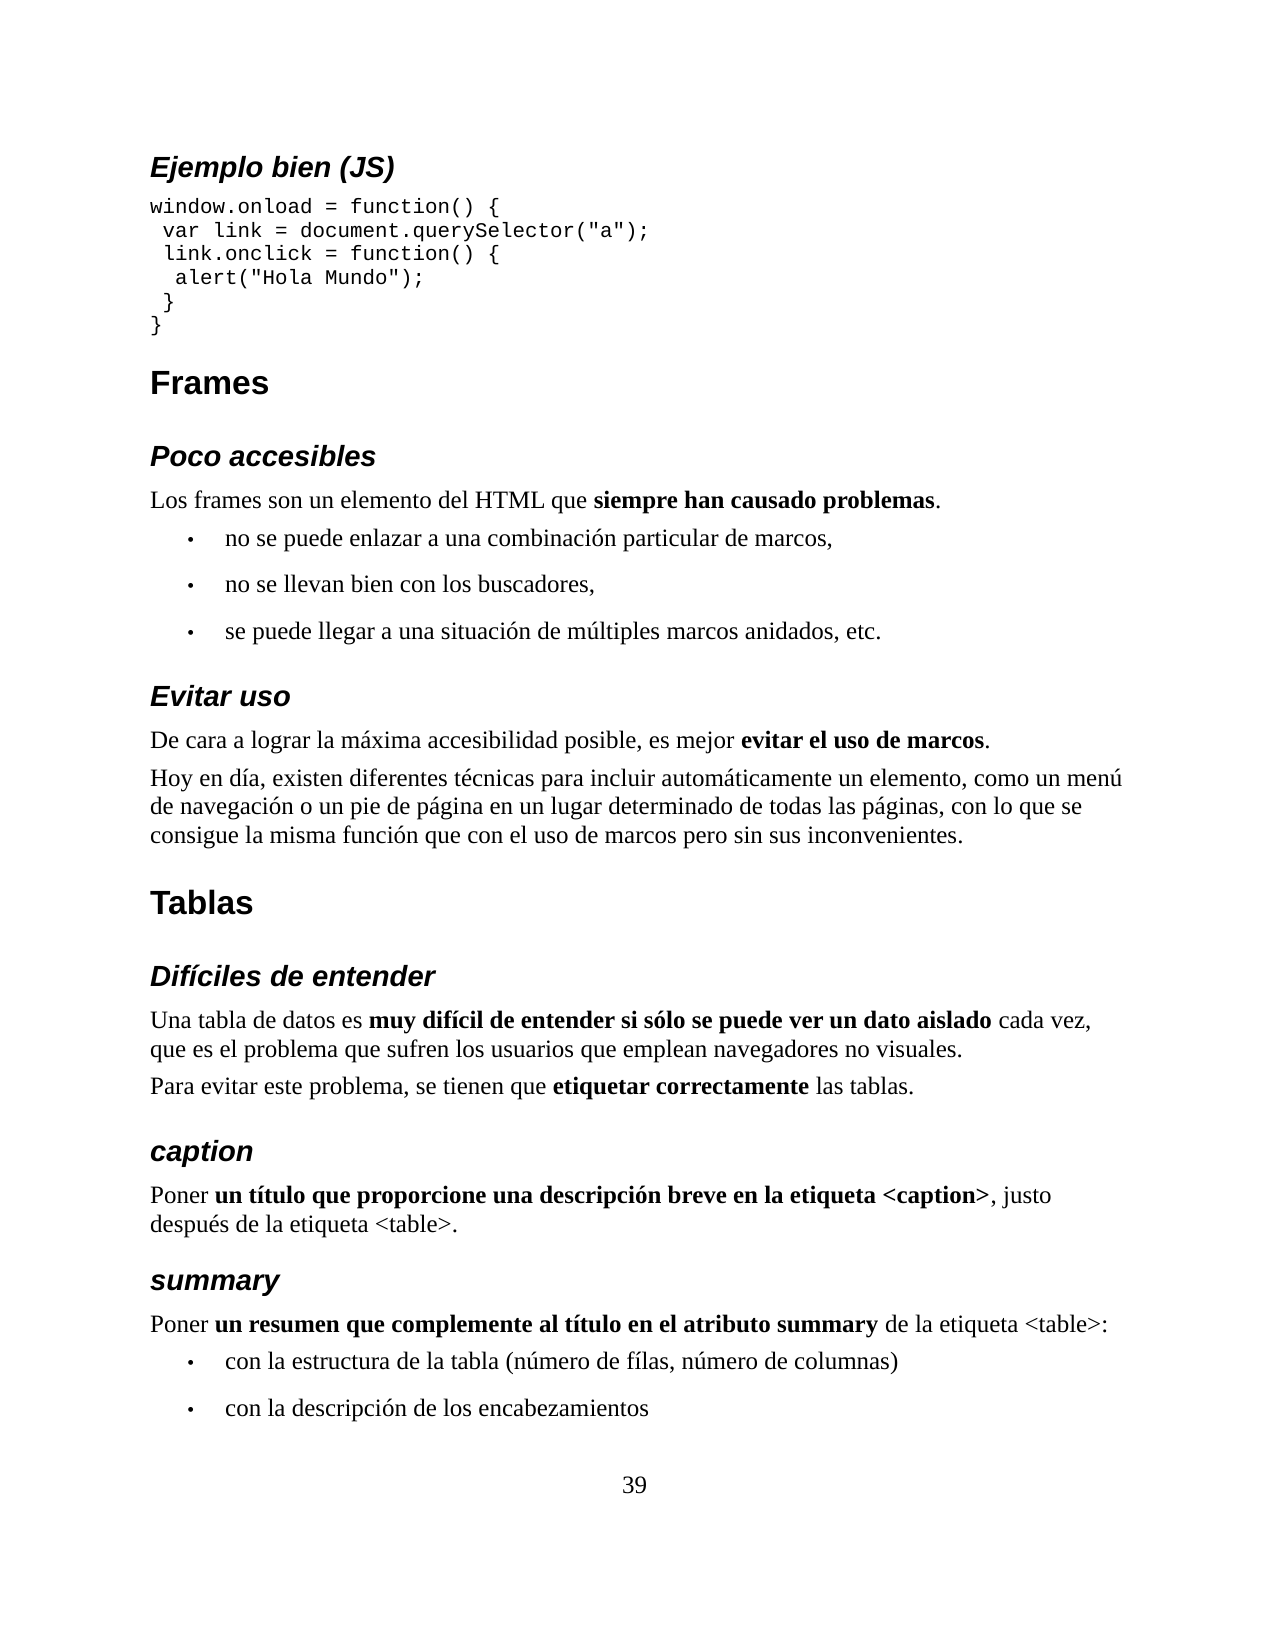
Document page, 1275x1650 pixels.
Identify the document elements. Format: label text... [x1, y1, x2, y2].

subtitle Evitar uso [150, 679, 1125, 712]
list con la descripción de los encabezamientos [187, 1393, 1125, 1422]
list no se puede enlazar a una combinación particular de marcos, [187, 523, 1125, 552]
text Hoy en día, existen diferentes técnicas para incluir automáticamente un elemento, como un menú de navegación o un pie de página en un lugar determinado de todas las páginas, con lo que se consigue la misma función que con el uso de marcos pero sin sus inconvenientes. [150, 763, 1125, 849]
subtitle Frames [150, 363, 1125, 402]
text link.onclick = function() { [150, 243, 1125, 267]
text Los frames son un elemento del HTML que siempre han causado problemas. [150, 485, 1125, 514]
subtitle Poco accesibles [150, 439, 1125, 473]
list con la estructura de la tabla (número de fílas, número de columnas) [187, 1346, 1125, 1375]
subtitle Difíciles de entender [150, 959, 1125, 992]
text Una tabla de datos es muy difícil de entender si sólo se puede ver un dato aislado cada vez, que es el problema que sufren los usuarios que emplean navegadores no visuales. [150, 1005, 1125, 1062]
list se puede llegar a una situación de múltiples marcos anidados, etc. [187, 616, 1125, 645]
text var link = document.querySelector("a"); [150, 220, 1125, 243]
text Poner un resumen que complemente al título en el atributo summary de la etiqueta <table>: [150, 1309, 1125, 1337]
text Poner un título que proporcione una descripción breve en la etiqueta <caption>, justo después de la etiqueta <table>. [150, 1180, 1125, 1238]
text } [150, 314, 1125, 338]
text } [150, 291, 1125, 314]
subtitle Tablas [150, 883, 1125, 921]
text Para evitar este problema, se tienen que etiquetar correctamente las tablas. [150, 1071, 1125, 1100]
text De cara a lograr la máxima accesibilidad posible, es mejor evitar el uso de marcos. [150, 725, 1125, 754]
text window.onload = function() { [150, 196, 1125, 220]
subtitle Ejemplo bien (JS) [150, 150, 1125, 183]
text alert("Hola Mundo"); [150, 267, 1125, 291]
list no se llevan bien con los buscadores, [187, 569, 1125, 598]
subtitle caption [150, 1134, 1125, 1168]
subtitle summary [150, 1263, 1125, 1296]
